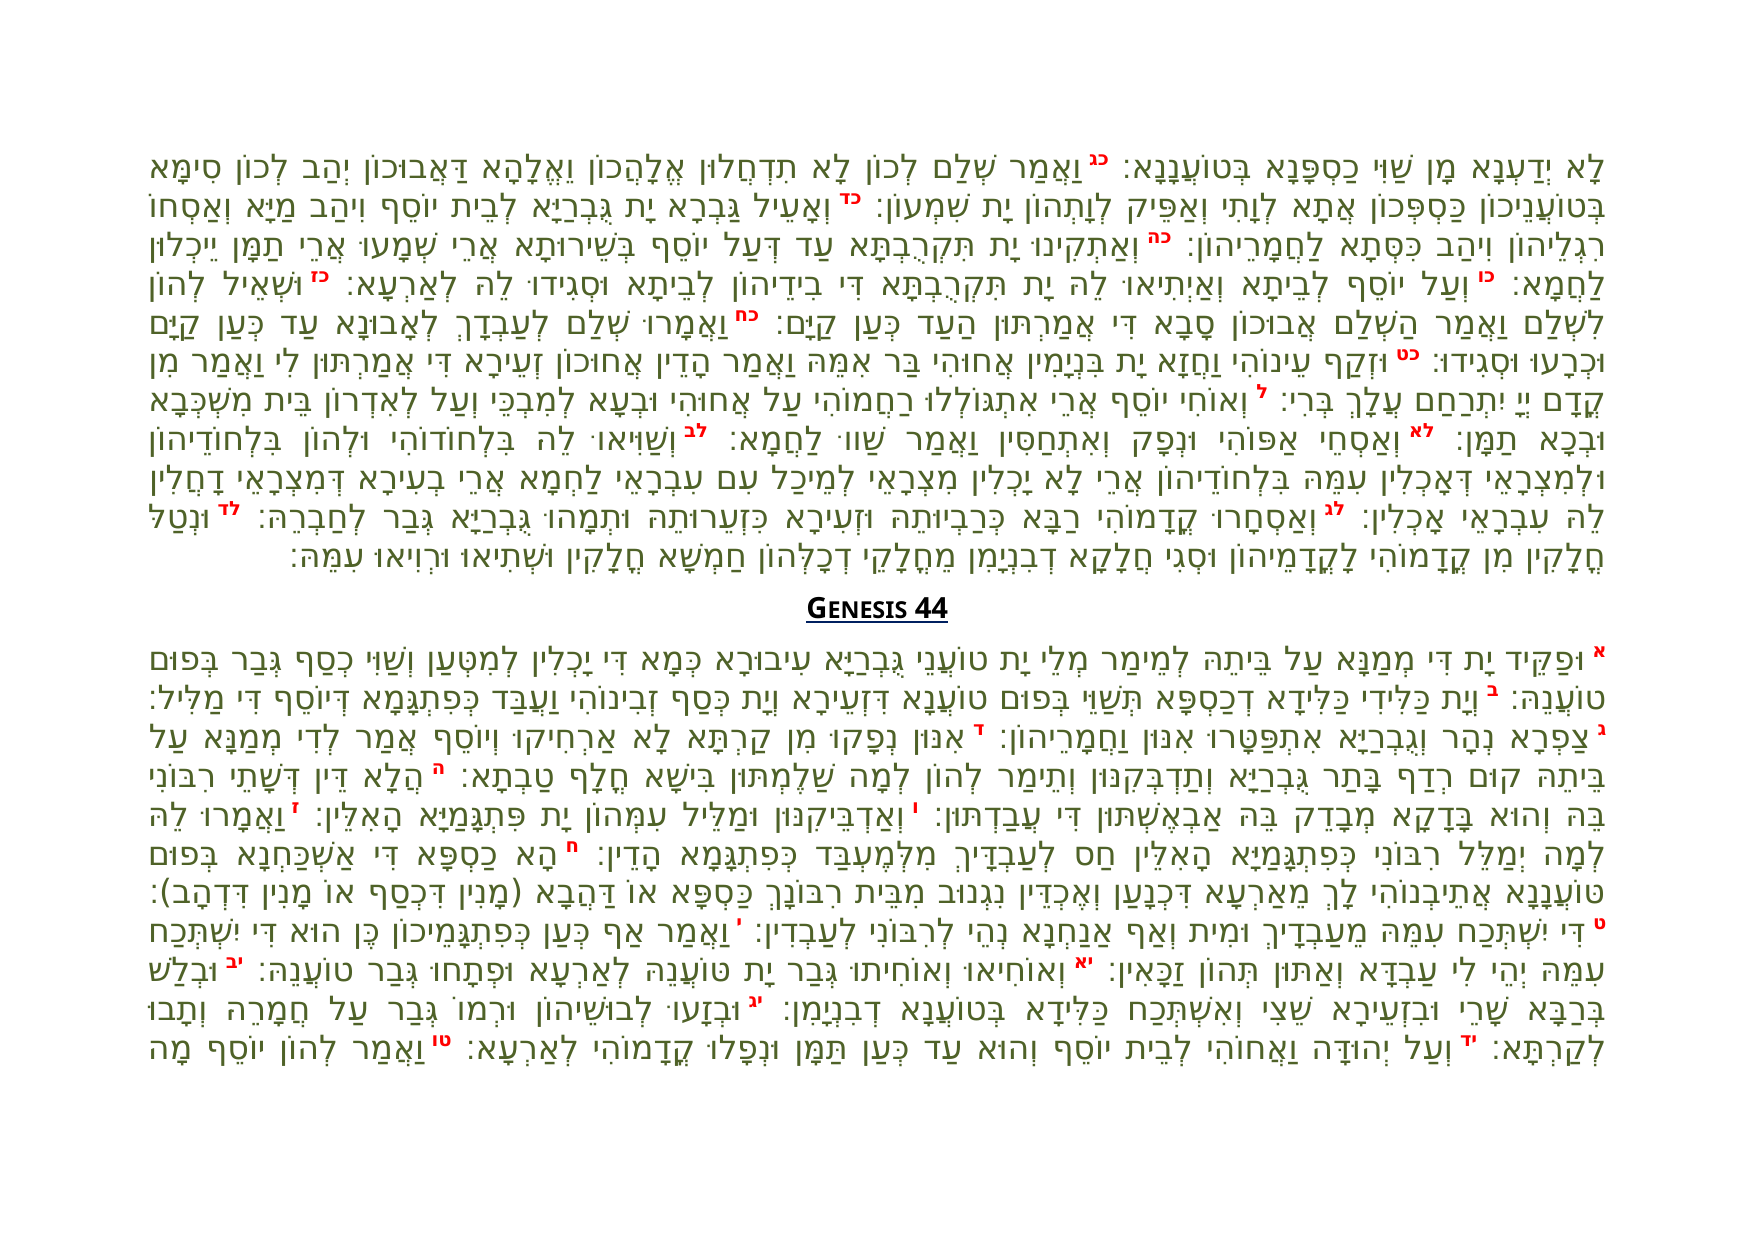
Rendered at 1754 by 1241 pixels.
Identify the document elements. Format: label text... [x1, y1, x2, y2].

text Genesis 44 [148, 588, 1606, 627]
text א וּפַקֵּיד יָת דִּי מְמַנָּא עַל בֵּיתֵהּ לְמֵימַר מְלֵי יָת טוֹעֲנֵי גֻּבְרַיָּא עִיבוּרָא כְּמָא דִּי יָכְלִין לְמִטְּעַן וְשַׁוִּי כְסַף גְּבַר בְּפוּם טוֹעֲנֵהּ׃ ב וְיָת כַּלִּידִי כַּלִּידָא דְכַסְפָּא תְּשַׁוֵּי בְּפוּם טוֹעֲנָא דִּזְעֵירָא וְיָת כְּסַף זְבִינוֹהִי וַעֲבַּד כְּפִתְגָּמָא דְּיוֹסֵף דִּי מַלִּיל׃ ג צַפְרָא נְהָר וְגֻבְרַיָּא אִתְפַּטָּרוּ אִנּוּן וַחֲמָרֵיהוֹן׃ ד אִנּוּן נְפָקוּ מִן קַרְתָּא לָא אַרְחִיקוּ וְיוֹסֵף אֲמַר לְדִי מְמַנָּא עַל בֵּיתֵהּ קוּם רְדַף בָּתַר גֻּבְרַיָּא וְתַדְבְּקִנּוּן וְתֵימַר לְהוֹן לְמָה שַׁלֶמְתּוּן בִּישָׁא חֳלָף טַבְתָא׃ ה הֲלָא דֵּין דְּשָׁתֵי רִבּוֹנִי בֵּהּ וְהוּא בָּדָקָא מְבָדֵק בֵּהּ אַבְאֶשְׁתּוּן דִּי עֲבַדְתּוּן׃ ו וְאַדְבֵּיקִנּוּן וּמַלֵּיל עִמְּהוֹן יָת פִּתְגָּמַיָּא הָאִלֵּין׃ ז וַאֲמָרוּ לֵהּ לְמָה יְמַלֵּל רִבּוֹנִי כְּפִתְגָּמַיָּא הָאִלֵּין חַס לְעַבְדָּיךְ מִלְּמֶעְבַּד כְּפִתְגָּמָא הָדֵין׃ ח הָא כַסְפָּא דִּי אַשְׁכַּחְנָא בְּפוּם טּוֹעֲנָנָא אֲתֵיבְנוֹהִי לָךְ מֵאַרְעָא דִּכְנָעַן וְאֶכְדֵּין נִגְנוּב מִבֵּית רִבּוֹנָךְ כַּסְפָּא אוֹ דַּהֲבָא (מָנִין דִּכְסַף אוֹ מָנִין דִּדְהָב)׃ ט דִּי יִשְׁתְּכַח עִמֵּהּ מֵעַבְדָיךְ וּמִית וְאַף אַנַחְנָא נְהֵי לְרִבּוֹנִי לְעַבְדִין׃ י וַאֲמַר אַף כְּעַן כְּפִתְגָּמֵיכוֹן כֶּן הוּא דִּי יִשְׁתְּכַח עִמֵּהּ יְהֵי לִי עַבְדָּא וְאַתּוּן תְּהוֹן זַכָּאִין׃ יא וְאוֹחִיאוּ וְאוֹחִיתוּ גְּבַר יָת טּוֹעֲנֵהּ לְאַרְעָא וּפְתָחוּ גְּבַר טוֹעֲנֵהּ׃ יב וּבְלַשׁ בְּרַבָּא שָׁרֵי וּבִזְעֵירָא שֵׁצִי וְאִשְׁתְּכַח כַּלִּידָא בְּטוֹעֲנָא דְבִנְיָמִן׃ יג וּבְזָעוּ לְבוּשֵׁיהוֹן וּרְמוֹ גְּבַר עַל חֲמָרֵהּ וְתָבוּ לְקַרְתָּא׃ יד וְעַל יְהוּדָּה וַאֲחוֹהִי לְבֵית יוֹסֵף וְהוּא עַד כְּעַן תַּמָּן וּנְפָלוּ קֳדָמוֹהִי לְאַרְעָא׃ טו וַאֲמַר לְהוֹן יוֹסֵף מָה [148, 640, 1606, 1067]
text לָא יְדַעְנָא מָן שַׁוִּי כַסְפָּנָא בְּטוֹעֲנָנָא׃ כג וַאֲמַר שְׁלַם לְכוֹן לָא תִדְחֲלוּן אֱלָהֲכוֹן וֵאֱלָהָא דַּאֲבוּכוֹן יְהַב לְכוֹן סִימָּא בְּטוֹעֲנֵיכוֹן כַּסְפְּכוֹן אֲתָא לְוָתִי וְאַפֵּיק לְוָתְהוֹן יָת שִׁמְעוֹן׃ כד וְאָעֵיל גַּבְרָא יָת גֻּבְרַיָּא לְבֵית יוֹסֵף וִיהַב מַיָּא וְאַסְחוֹ רִגְלֵיהוֹן וִיהַב כִּסְּתָא לַחֲמָרֵיהוֹן׃ כה וְאַתְקִינוּ יָת תִּקְרֻבְתָּא עַד דְּעַל יוֹסֵף בְּשֵׁירוּתָא אֲרֵי שְׁמָעוּ אֲרֵי תַמָּן יֵיכְלוּן לַחֲמָא׃ כו וְעַל יוֹסֵף לְבֵיתָא וְאַיְתִיאוּ לֵהּ יָת תִּקְרֻבְתָּא דִּי בִידֵיהוֹן לְבֵיתָא וּסְגִידוּ לֵהּ לְאַרְעָא׃ כז וּשְׁאֵיל לְהוֹן לִשְׁלַם וַאֲמַר הַשְׁלַם אֲבוּכוֹן סָבָא דִּי אֲמַרְתּוּן הַעַד כְּעַן קַיָּם׃ כח וַאֲמָרוּ שְׁלַם לְעַבְדָךְ לְאָבוּנָא עַד כְּעַן קַיָּם וּכְרָעוּ וּסְגִידוּ׃ כט וּזְקַף עֵינוֹהִי וַחֲזָא יָת בִּנְיָמִין אֲחוּהִי בַּר אִמֵּהּ וַאֲמַר הָדֵין אֲחוּכוֹן זְעֵירָא דִּי אֲמַרְתּוּן לִי וַאֲמַר מִן קֳדָם יְיָ יִתְרַחַם עֲלָךְ בְּרִי׃ ל וְאוֹחִי יוֹסֵף אֲרֵי אִתְגּוֹלְלוּ רַחֲמוֹהִי עַל אֲחוּהִי וּבְעָא לְמִבְכֵּי וְעַל לְאִדְרוֹן בֵּית מִשְׁכְּבָא וּבְכָא תַמָּן׃ לא וְאַסְחֵי אַפּוֹהִי וּנְפָק וְאִתְחַסִּין וַאֲמַר שַׁווּ לַחֲמָא׃ לב וְשַׁוִּיאוּ לֵהּ בִּלְחוֹדוֹהִי וּלְהוֹן בִּלְחוֹדֵיהוֹן וּלְמִצְרָאֵי דְּאָכְלִין עִמֵּהּ בִּלְחוֹדֵיהוֹן אֲרֵי לָא יָכְלִין מִצְרָאֵי לְמֵיכַל עִם עִבְרָאֵי לַחְמָא אֲרֵי בְעִירָא דְּמִצְרָאֵי דָחֲלִין לֵהּ עִבְרָאֵי אָכְלִין׃ לג וְאַסְחָרוּ קֳדָמוֹהִי רַבָּא כְּרַבְיוּתֵהּ וּזְעִירָא כִּזְעֵרוּתֵהּ וּתְמָהוּ גֻּבְרַיָּא גְּבַר לְחַבְרֵהּ׃ לד וּנְטַלּ חֳלָקִין מִן קֳדָמוֹהִי לָקֳדָמֵיהוֹן וּסְגִי חֲלָקָא דְבִנְיָמִן מֵחֳלָקֵי דְכָלְּהוֹן חַמְשָׁא חֳלָקִין וּשְׁתִיאוּ וּרְוִיאוּ עִמֵּהּ׃ [148, 148, 1606, 575]
